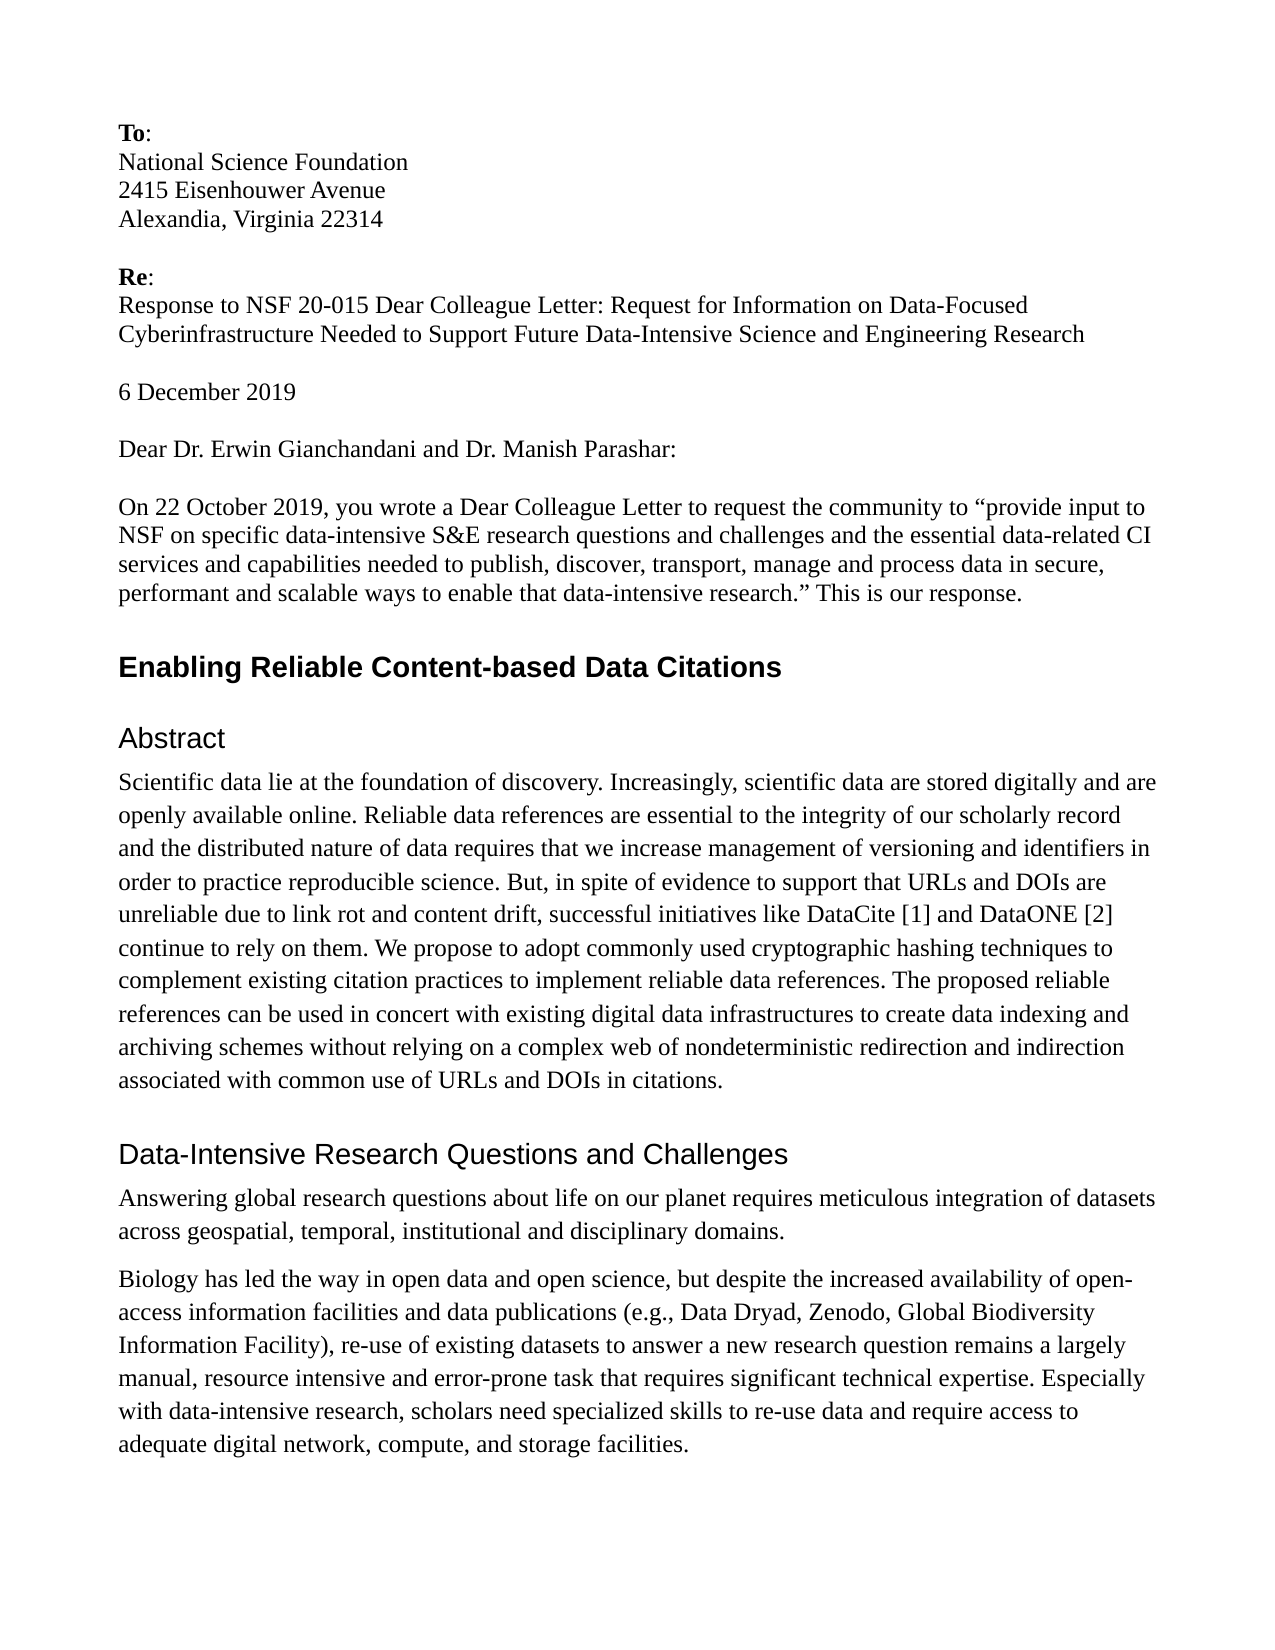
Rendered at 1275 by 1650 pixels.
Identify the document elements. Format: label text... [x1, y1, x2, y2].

text Dear Dr. Erwin Gianchandani and Dr. Manish Parashar: [118, 434, 1157, 463]
text Response to NSF 20-015 Dear Colleague Letter: Request for Information on Data-Focused [118, 291, 1157, 319]
text Biology has led the way in open data and open science, but despite the increased availability of open-access information facilities and data publications (e.g., Data Dryad, Zenodo, Global Biodiversity Information Facility), re-use of existing datasets to answer a new research question remains a largely manual, resource intensive and error-prone task that requires significant technical expertise. Especially with data-intensive research, scholars need specialized skills to re-use data and require access to adequate digital network, compute, and storage facilities. [118, 1264, 1157, 1458]
text On 22 October 2019, you wrote a Dear Colleague Letter to request the community to “provide input to NSF on specific data-intensive S&E research questions and challenges and the essential data-related CI [118, 492, 1157, 549]
subtitle Enabling Reliable Content-based Data Citations [118, 650, 1157, 684]
text 2415 Eisenhouwer Avenue [118, 176, 1157, 204]
subtitle Abstract [118, 721, 1157, 755]
text Answering global research questions about life on our planet requires meticulous integration of datasets across geospatial, temporal, institutional and disciplinary domains. [118, 1183, 1157, 1245]
text Cyberinfrastructure Needed to Support Future Data-Intensive Science and Engineering Research [118, 319, 1157, 348]
text Scientific data lie at the foundation of discovery. Increasingly, scientific data are stored digitally and are openly available online. Reliable data references are essential to the integrity of our scholarly record and the distributed nature of data requires that we increase management of versioning and identifiers in order to practice reproducible science. But, in spite of evidence to support that URLs and DOIs are unreliable due to link rot and content drift, successful initiatives like DataCite [1] and DataONE [2] continue to rely on them. We propose to adopt commonly used cryptographic hashing techniques to complement existing citation practices to implement reliable data references. The proposed reliable references can be used in concert with existing digital data infrastructures to create data indexing and archiving schemes without relying on a complex web of nondeterministic redirection and indirection associated with common use of URLs and DOIs in citations. [118, 767, 1157, 1093]
text National Science Foundation [118, 147, 1157, 176]
text Alexandia, Virginia 22314 [118, 204, 1157, 233]
subtitle Data-Intensive Research Questions and Challenges [118, 1137, 1157, 1171]
text To: [118, 118, 1157, 147]
text Re: [118, 262, 1157, 291]
text services and capabilities needed to publish, discover, transport, manage and process data in secure, performant and scalable ways to enable that data-intensive research.” This is our response. [118, 549, 1157, 607]
text 6 December 2019 [118, 377, 1157, 406]
